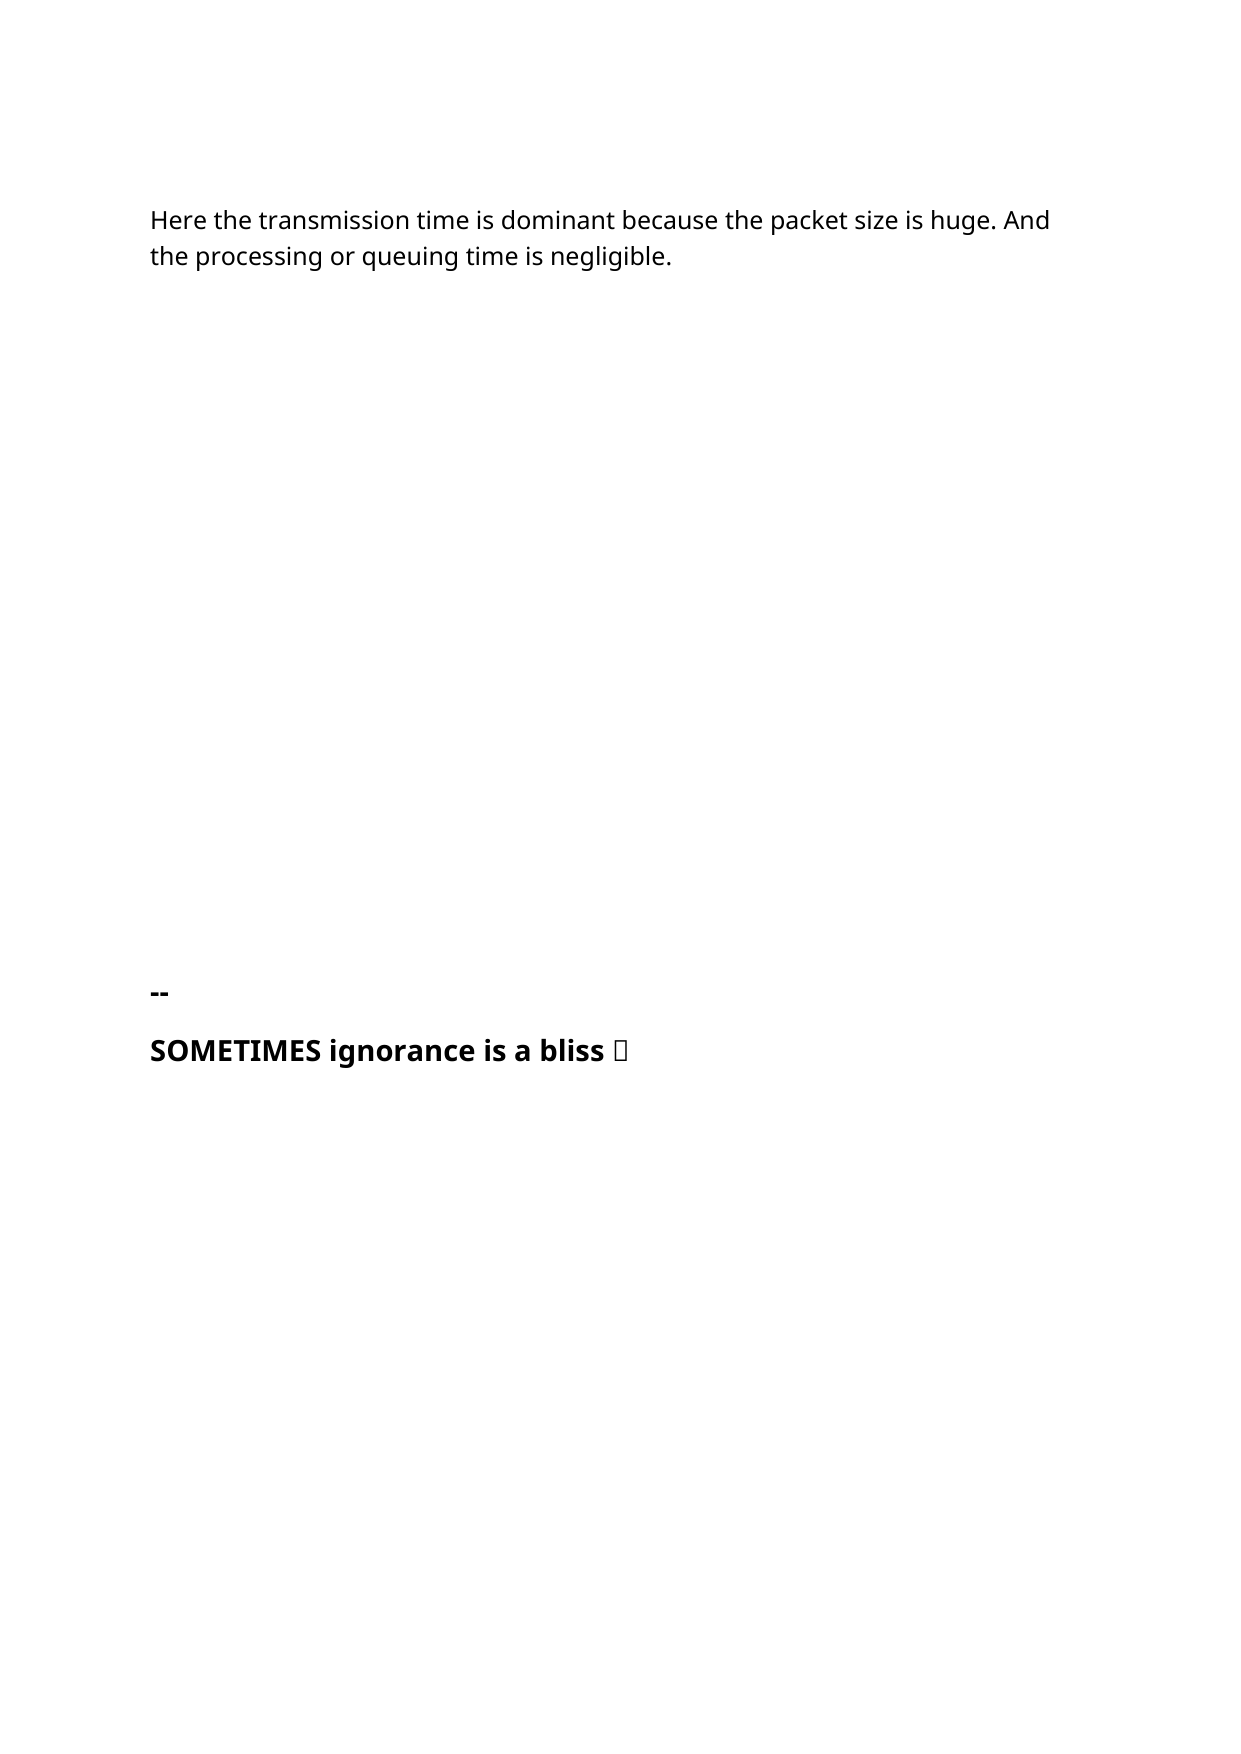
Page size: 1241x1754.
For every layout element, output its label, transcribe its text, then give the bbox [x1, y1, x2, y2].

text -- [150, 972, 1091, 1011]
text SOMETIMES ignorance is a bliss ✨ [150, 1030, 1091, 1070]
text Here the transmission time is dominant because the packet size is huge. And the processing or queuing time is negligible. [150, 202, 1091, 272]
